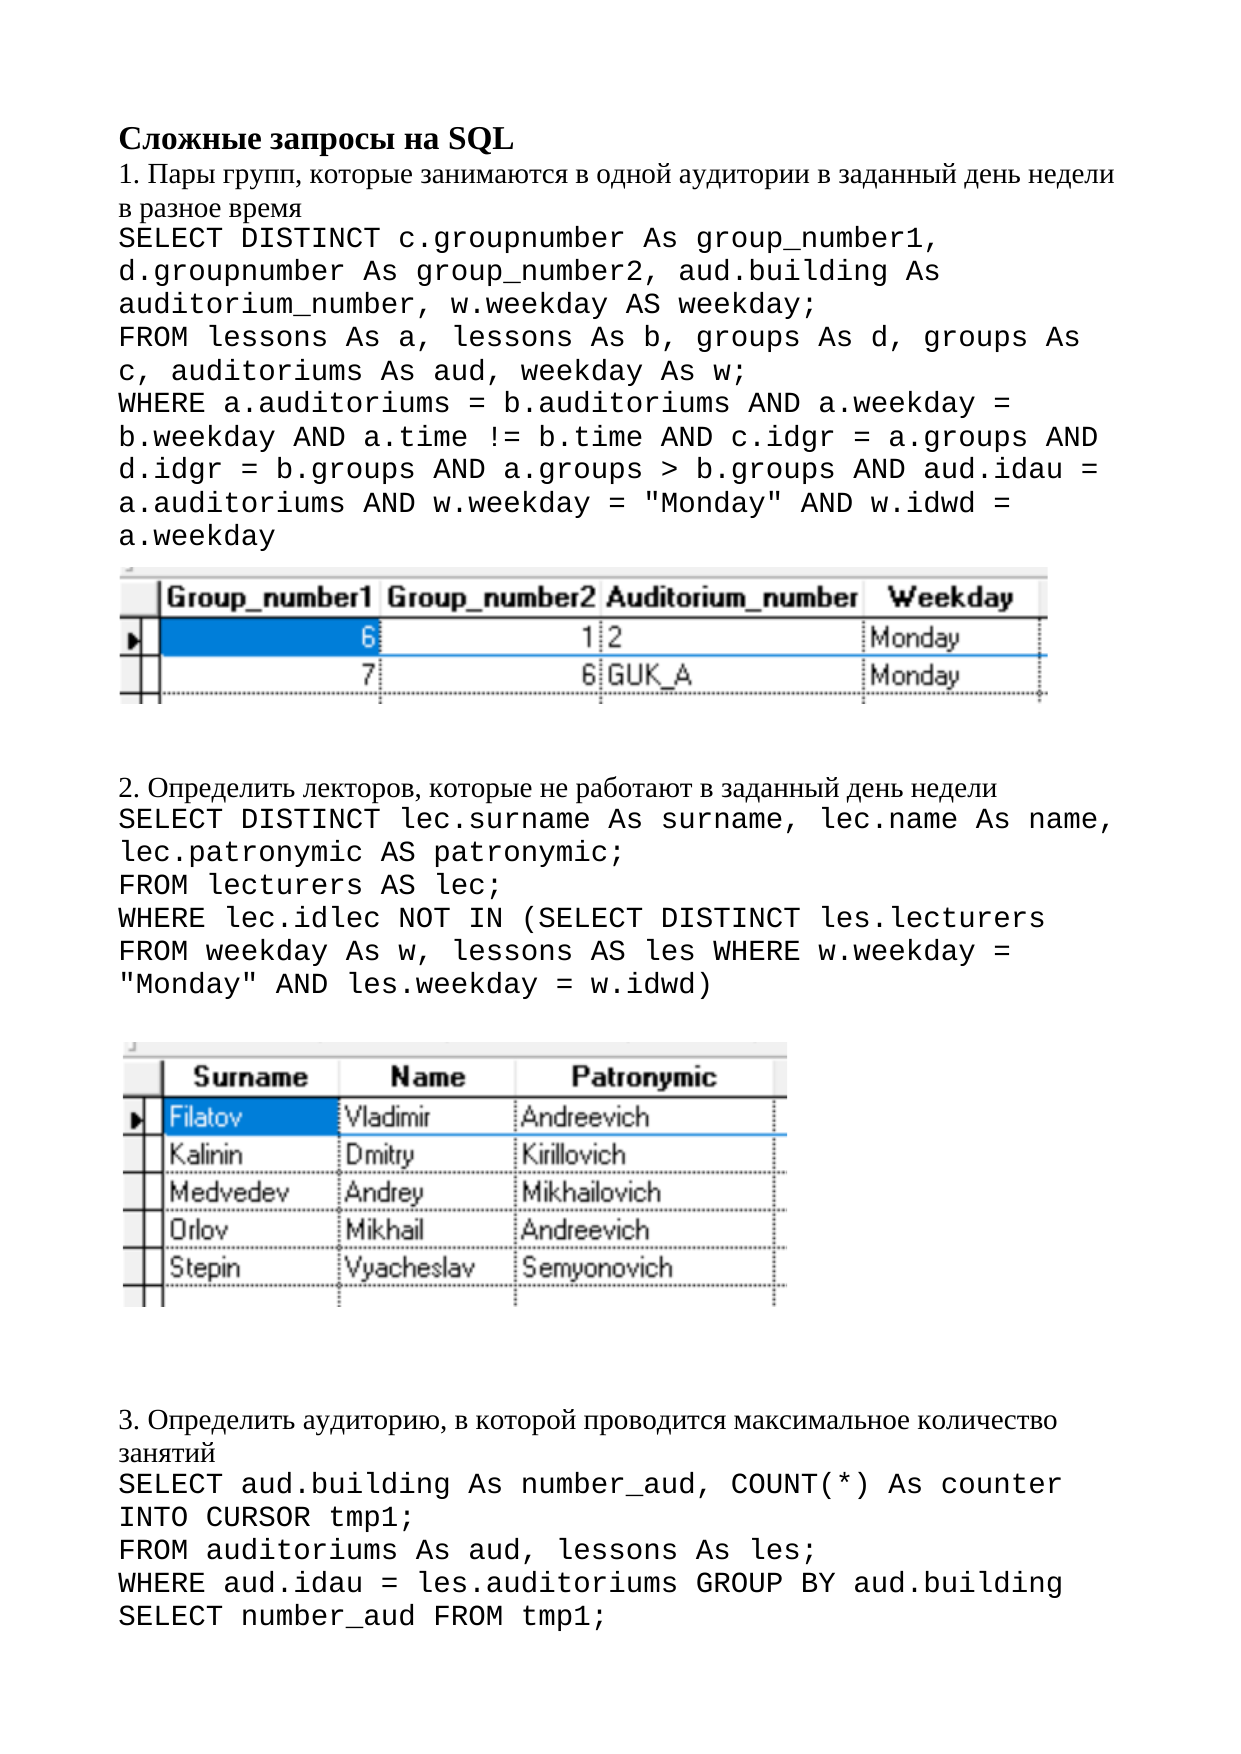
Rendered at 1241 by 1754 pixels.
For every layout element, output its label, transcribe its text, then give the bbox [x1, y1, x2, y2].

text 3. Определить аудиторию, в которой проводится максимальное количество занятий [118, 1402, 1122, 1469]
picture [122, 1042, 788, 1307]
text WHERE lec.idlec NOT IN (SELECT DISTINCT les.lecturers FROM weekday As w, lessons AS les WHERE w.weekday = "Monday" AND les.weekday = w.idwd) [118, 903, 1122, 1002]
text SELECT DISTINCT lec.surname As surname, lec.name As name, lec.patronymic AS patronymic; [118, 804, 1122, 870]
text Сложные запросы на SQL [118, 118, 1122, 156]
text 2. Определить лекторов, которые не работают в заданный день недели [118, 770, 1122, 804]
text SELECT DISTINCT c.groupnumber As group_number1, d.groupnumber As group_number2, aud.building As auditorium_number, w.weekday AS weekday; [118, 223, 1122, 323]
picture [119, 567, 1048, 704]
text SELECT aud.building As number_aud, COUNT(*) As counter INTO CURSOR tmp1; [118, 1469, 1122, 1535]
text SELECT number_aud FROM tmp1; [118, 1601, 1122, 1634]
text FROM lessons As a, lessons As b, groups As d, groups As c, auditoriums As aud, weekday As w; [118, 323, 1122, 389]
text FROM lecturers AS lec; [118, 870, 1122, 903]
text WHERE aud.idau = les.auditoriums GROUP BY aud.building [118, 1568, 1122, 1601]
text FROM auditoriums As aud, lessons As les; [118, 1535, 1122, 1568]
text 1. Пары групп, которые занимаются в одной аудитории в заданный день недели в разное время [118, 156, 1122, 223]
text WHERE a.auditoriums = b.auditoriums AND a.weekday = b.weekday AND a.time != b.time AND c.idgr = a.groups AND d.idgr = b.groups AND a.groups > b.groups AND aud.idau = a.auditoriums AND w.weekday = "Monday" AND w.idwd = a.weekday [118, 389, 1122, 554]
